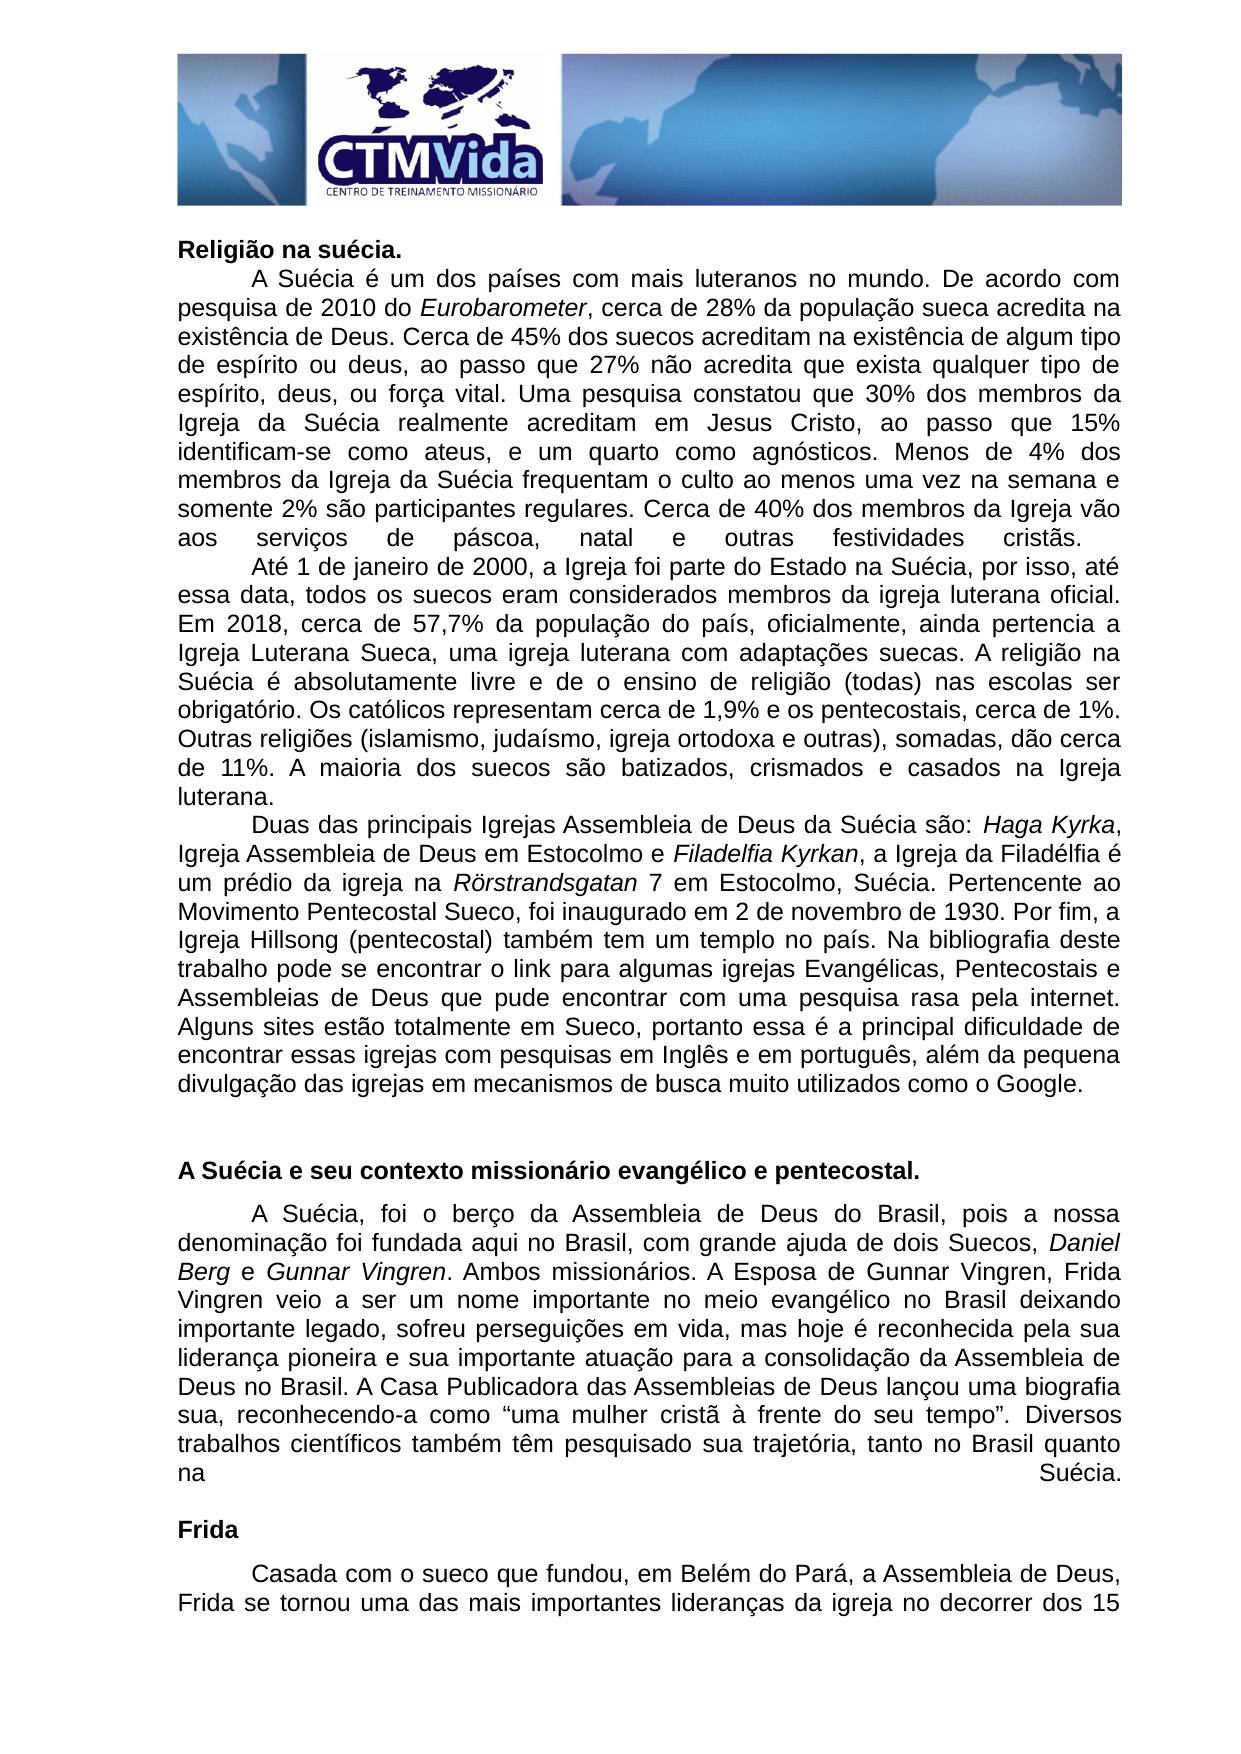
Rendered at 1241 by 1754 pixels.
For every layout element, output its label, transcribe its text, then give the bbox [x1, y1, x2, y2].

text Religião na suécia. [177, 235, 1122, 264]
text A Suécia, foi o berço da Assembleia de Deus do Brasil, pois a nossa denominação foi fundada aqui no Brasil, com grande ajuda de dois Suecos, Daniel Berg e Gunnar Vingren. Ambos missionários. A Esposa de Gunnar Vingren, Frida Vingren veio a ser um nome importante no meio evangélico no Brasil deixando importante legado, sofreu perseguições em vida, mas hoje é reconhecida pela sua liderança pioneira e sua importante atuação para a consolidação da Assembleia de Deus no Brasil. A Casa Publicadora das Assembleias de Deus lançou uma biografia sua, reconhecendo-a como “uma mulher cristã à frente do seu tempo”. Diversos trabalhos científicos também têm pesquisado sua trajetória, tanto no Brasil quanto na Suécia. Frida [177, 1199, 1122, 1544]
text A Suécia e seu contexto missionário evangélico e pentecostal. [177, 1156, 1122, 1184]
text Casada com o sueco que fundou, em Belém do Pará, a Assembleia de Deus, Frida se tornou uma das mais importantes lideranças da igreja no decorrer dos 15 [177, 1559, 1122, 1616]
picture [177, 53, 1123, 206]
text A Suécia é um dos países com mais luteranos no mundo. De acordo com pesquisa de 2010 do Eurobarometer, cerca de 28% da população sueca acredita na existência de Deus. Cerca de 45% dos suecos acreditam na existência de algum tipo de espírito ou deus, ao passo que 27% não acredita que exista qualquer tipo de espírito, deus, ou força vital. Uma pesquisa constatou que 30% dos membros da Igreja da Suécia realmente acreditam em Jesus Cristo, ao passo que 15% identificam-se como ateus, e um quarto como agnósticos. Menos de 4% dos membros da Igreja da Suécia frequentam o culto ao menos uma vez na semana e somente 2% são participantes regulares. Cerca de 40% dos membros da Igreja vão aos serviços de páscoa, natal e outras festividades cristãs. Até 1 de janeiro de 2000, a Igreja foi parte do Estado na Suécia, por isso, até essa data, todos os suecos eram considerados membros da igreja luterana oficial. Em 2018, cerca de 57,7% da população do país, oficialmente, ainda pertencia a Igreja Luterana Sueca, uma igreja luterana com adaptações suecas. A religião na Suécia é absolutamente livre e de o ensino de religião (todas) nas escolas ser obrigatório. Os católicos representam cerca de 1,9% e os pentecostais, cerca de 1%. Outras religiões (islamismo, judaísmo, igreja ortodoxa e outras), somadas, dão cerca de 11%. A maioria dos suecos são batizados, crismados e casados na Igreja luterana. Duas das principais Igrejas Assembleia de Deus da Suécia são: Haga Kyrka, Igreja Assembleia de Deus em Estocolmo e Filadelfia Kyrkan, a Igreja da Filadélfia é um prédio da igreja na Rörstrandsgatan 7 em Estocolmo, Suécia. Pertencente ao Movimento Pentecostal Sueco, foi inaugurado em 2 de novembro de 1930. Por fim, a Igreja Hillsong (pentecostal) também tem um templo no país. Na bibliografia deste trabalho pode se encontrar o link para algumas igrejas Evangélicas, Pentecostais e Assembleias de Deus que pude encontrar com uma pesquisa rasa pela internet. Alguns sites estão totalmente em Sueco, portanto essa é a principal dificuldade de encontrar essas igrejas com pesquisas em Inglês e em português, além da pequena divulgação das igrejas em mecanismos de busca muito utilizados como o Google. [177, 264, 1122, 1098]
